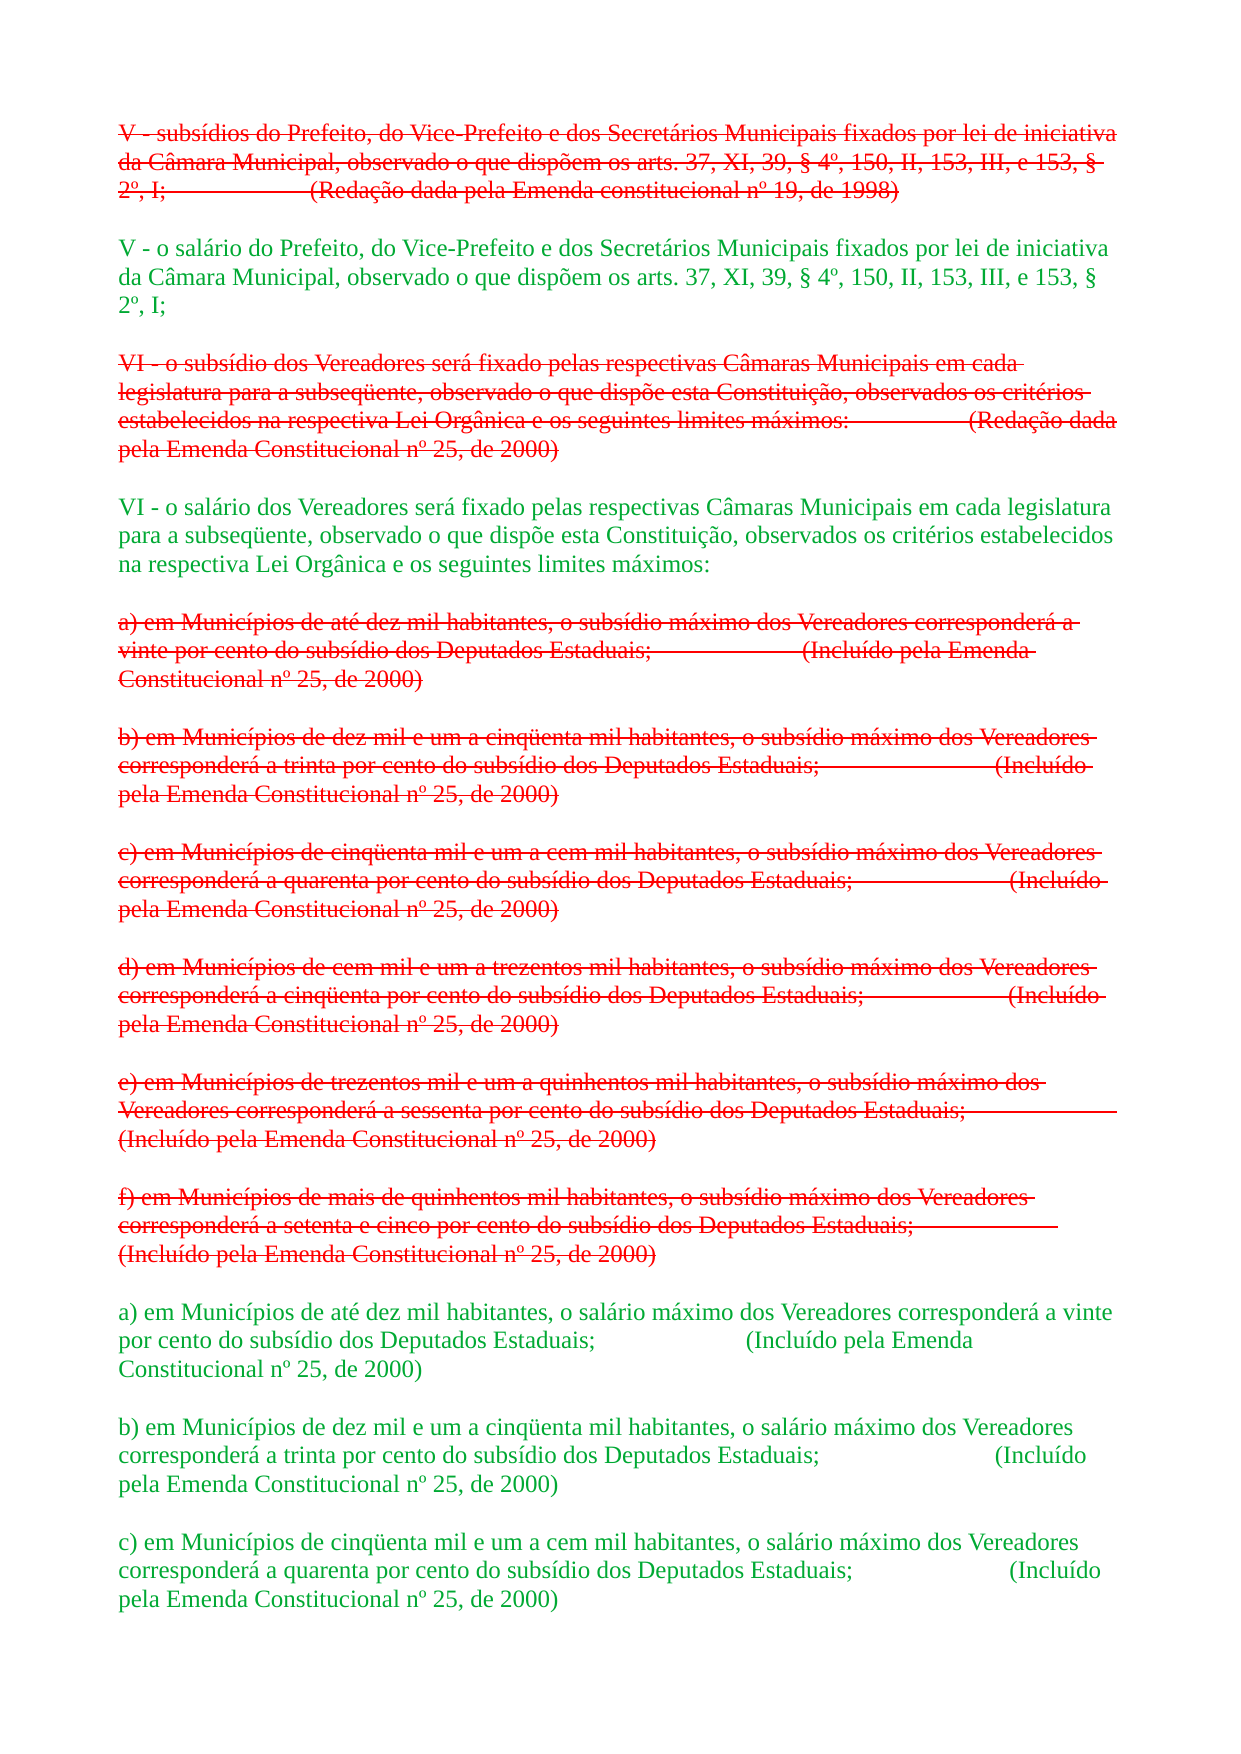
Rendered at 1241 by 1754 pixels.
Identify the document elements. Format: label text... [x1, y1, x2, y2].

text c) em Municípios de cinqüenta mil e um a cem mil habitantes, o salário máximo dos Vereadores corresponderá a quarenta por cento do subsídio dos Deputados Estaduais; (Incluído pela Emenda Constitucional nº 25, de 2000) [118, 1527, 1122, 1613]
text d) em Municípios de cem mil e um a trezentos mil habitantes, o subsídio máximo dos Vereadores corresponderá a cinqüenta por cento do subsídio dos Deputados Estaduais; (Incluído pela Emenda Constitucional nº 25, de 2000) [118, 952, 1122, 1038]
text VI - o subsídio dos Vereadores será fixado pelas respectivas Câmaras Municipais em cada legislatura para a subseqüente, observado o que dispõe esta Constituição, observados os critérios estabelecidos na respectiva Lei Orgânica e os seguintes limites máximos: (Redação dada pela Emenda Constitucional nº 25, de 2000) [118, 348, 1122, 463]
text V - o salário do Prefeito, do Vice-Prefeito e dos Secretários Municipais fixados por lei de iniciativa da Câmara Municipal, observado o que dispõem os arts. 37, XI, 39, § 4º, 150, II, 153, III, e 153, § 2º, I; [118, 233, 1122, 319]
text b) em Municípios de dez mil e um a cinqüenta mil habitantes, o subsídio máximo dos Vereadores corresponderá a trinta por cento do subsídio dos Deputados Estaduais; (Incluído pela Emenda Constitucional nº 25, de 2000) [118, 722, 1122, 808]
text c) em Municípios de cinqüenta mil e um a cem mil habitantes, o subsídio máximo dos Vereadores corresponderá a quarenta por cento do subsídio dos Deputados Estaduais; (Incluído pela Emenda Constitucional nº 25, de 2000) [118, 837, 1122, 923]
text b) em Municípios de dez mil e um a cinqüenta mil habitantes, o salário máximo dos Vereadores corresponderá a trinta por cento do subsídio dos Deputados Estaduais; (Incluído pela Emenda Constitucional nº 25, de 2000) [118, 1412, 1122, 1498]
text a) em Municípios de até dez mil habitantes, o salário máximo dos Vereadores corresponderá a vinte por cento do subsídio dos Deputados Estaduais; (Incluído pela Emenda Constitucional nº 25, de 2000) [118, 1297, 1122, 1383]
text f) em Municípios de mais de quinhentos mil habitantes, o subsídio máximo dos Vereadores corresponderá a setenta e cinco por cento do subsídio dos Deputados Estaduais; (Incluído pela Emenda Constitucional nº 25, de 2000) [118, 1182, 1122, 1268]
text e) em Municípios de trezentos mil e um a quinhentos mil habitantes, o subsídio máximo dos Vereadores corresponderá a sessenta por cento do subsídio dos Deputados Estaduais; (Incluído pela Emenda Constitucional nº 25, de 2000) [118, 1067, 1122, 1153]
text V - subsídios do Prefeito, do Vice-Prefeito e dos Secretários Municipais fixados por lei de iniciativa da Câmara Municipal, observado o que dispõem os arts. 37, XI, 39, § 4º, 150, II, 153, III, e 153, § 2º, I; (Redação dada pela Emenda constitucional nº 19, de 1998) [118, 118, 1122, 204]
text VI - o salário dos Vereadores será fixado pelas respectivas Câmaras Municipais em cada legislatura para a subseqüente, observado o que dispõe esta Constituição, observados os critérios estabelecidos na respectiva Lei Orgânica e os seguintes limites máximos: [118, 492, 1122, 578]
text a) em Municípios de até dez mil habitantes, o subsídio máximo dos Vereadores corresponderá a vinte por cento do subsídio dos Deputados Estaduais; (Incluído pela Emenda Constitucional nº 25, de 2000) [118, 607, 1122, 693]
